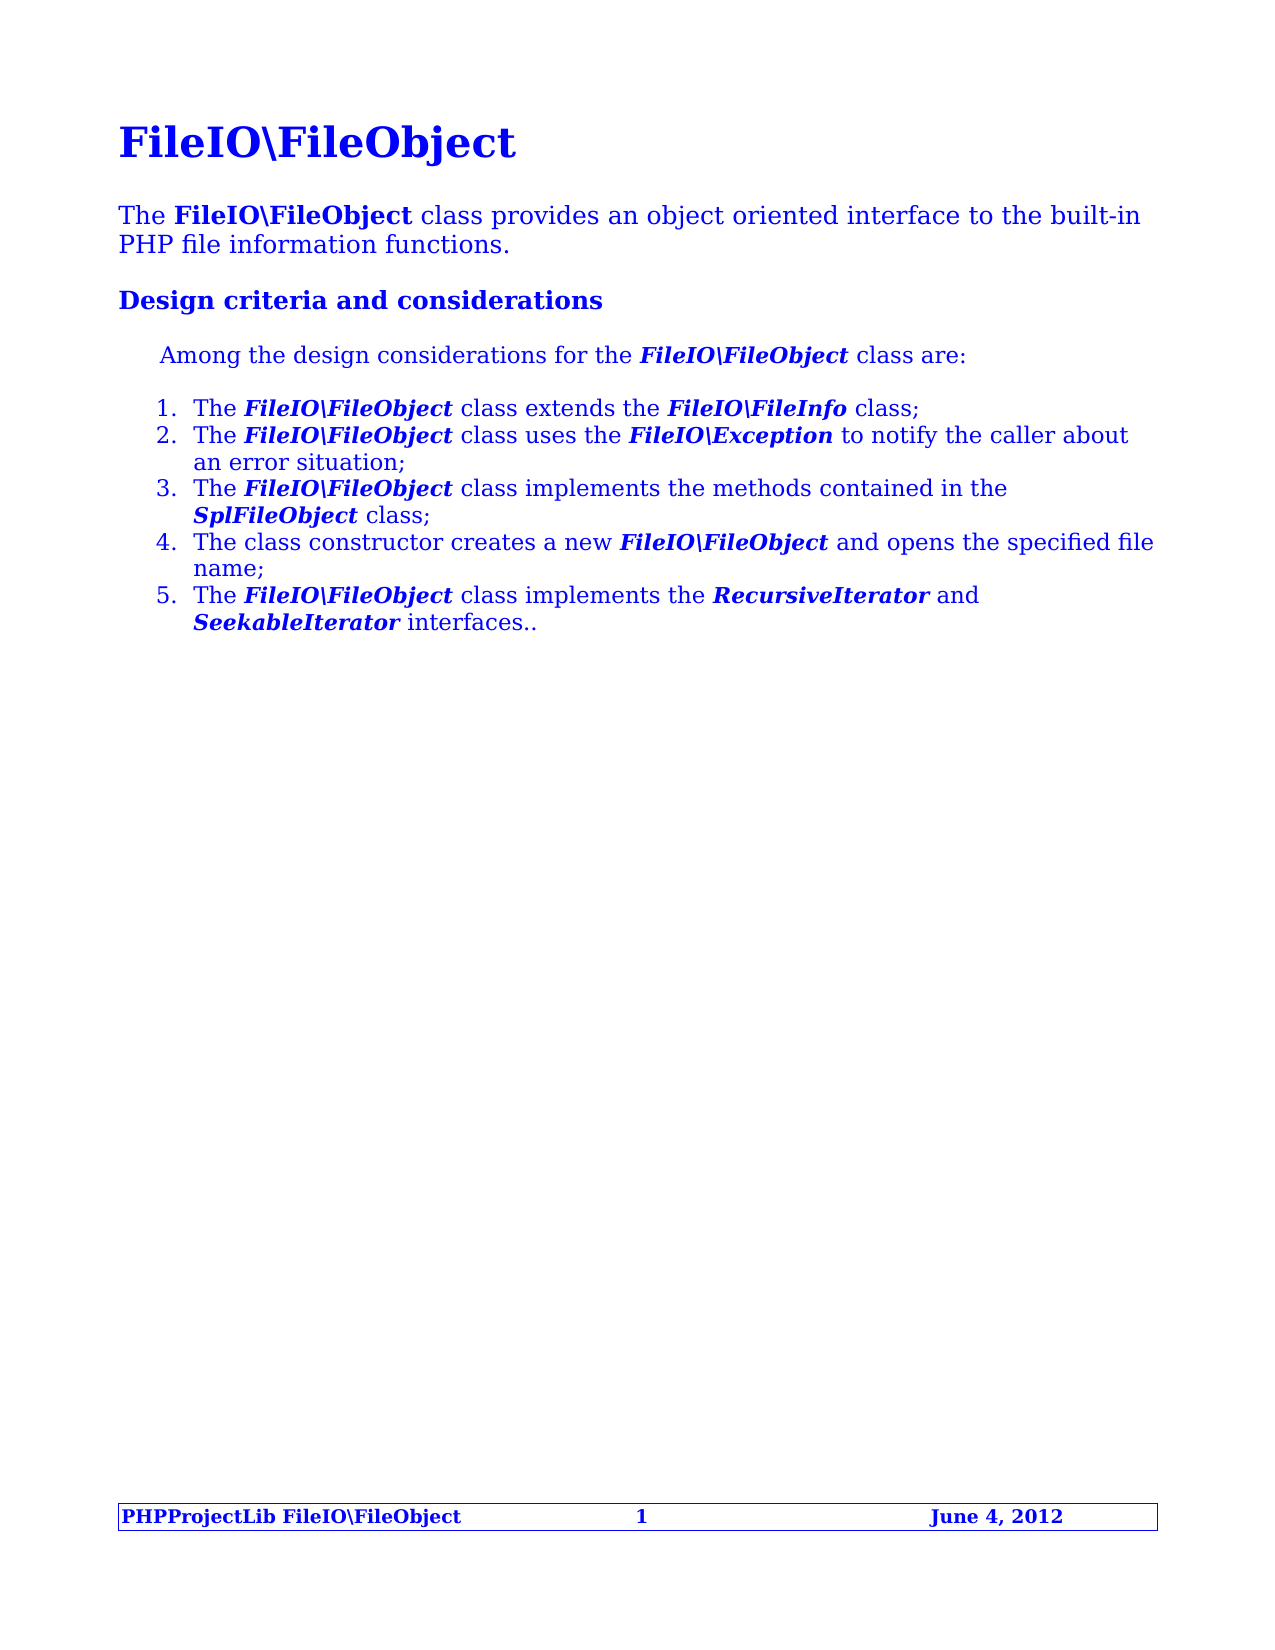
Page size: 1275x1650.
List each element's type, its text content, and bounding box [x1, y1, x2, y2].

list The FileIO\FileObject class extends the FileIO\FileInfo class; [156, 396, 1157, 422]
text Among the design considerations for the FileIO\FileObject class are: [159, 342, 1157, 369]
list The FileIO\FileObject class implements the RecursiveIterator and SeekableIterator interfaces.. [156, 582, 1157, 636]
list The FileIO\FileObject class implements the methods contained in the SplFileObject class; [156, 476, 1157, 529]
list The FileIO\FileObject class uses the FileIO\Exception to notify the caller about an error situation; [156, 422, 1157, 476]
title Design criteria and considerations [118, 286, 1157, 316]
title FileIO\FileObject [118, 118, 1157, 167]
text The FileIO\FileObject class provides an object oriented interface to the built-in PHP file information functions. [118, 201, 1157, 259]
list The class constructor creates a new FileIO\FileObject and opens the specified file name; [156, 529, 1157, 582]
